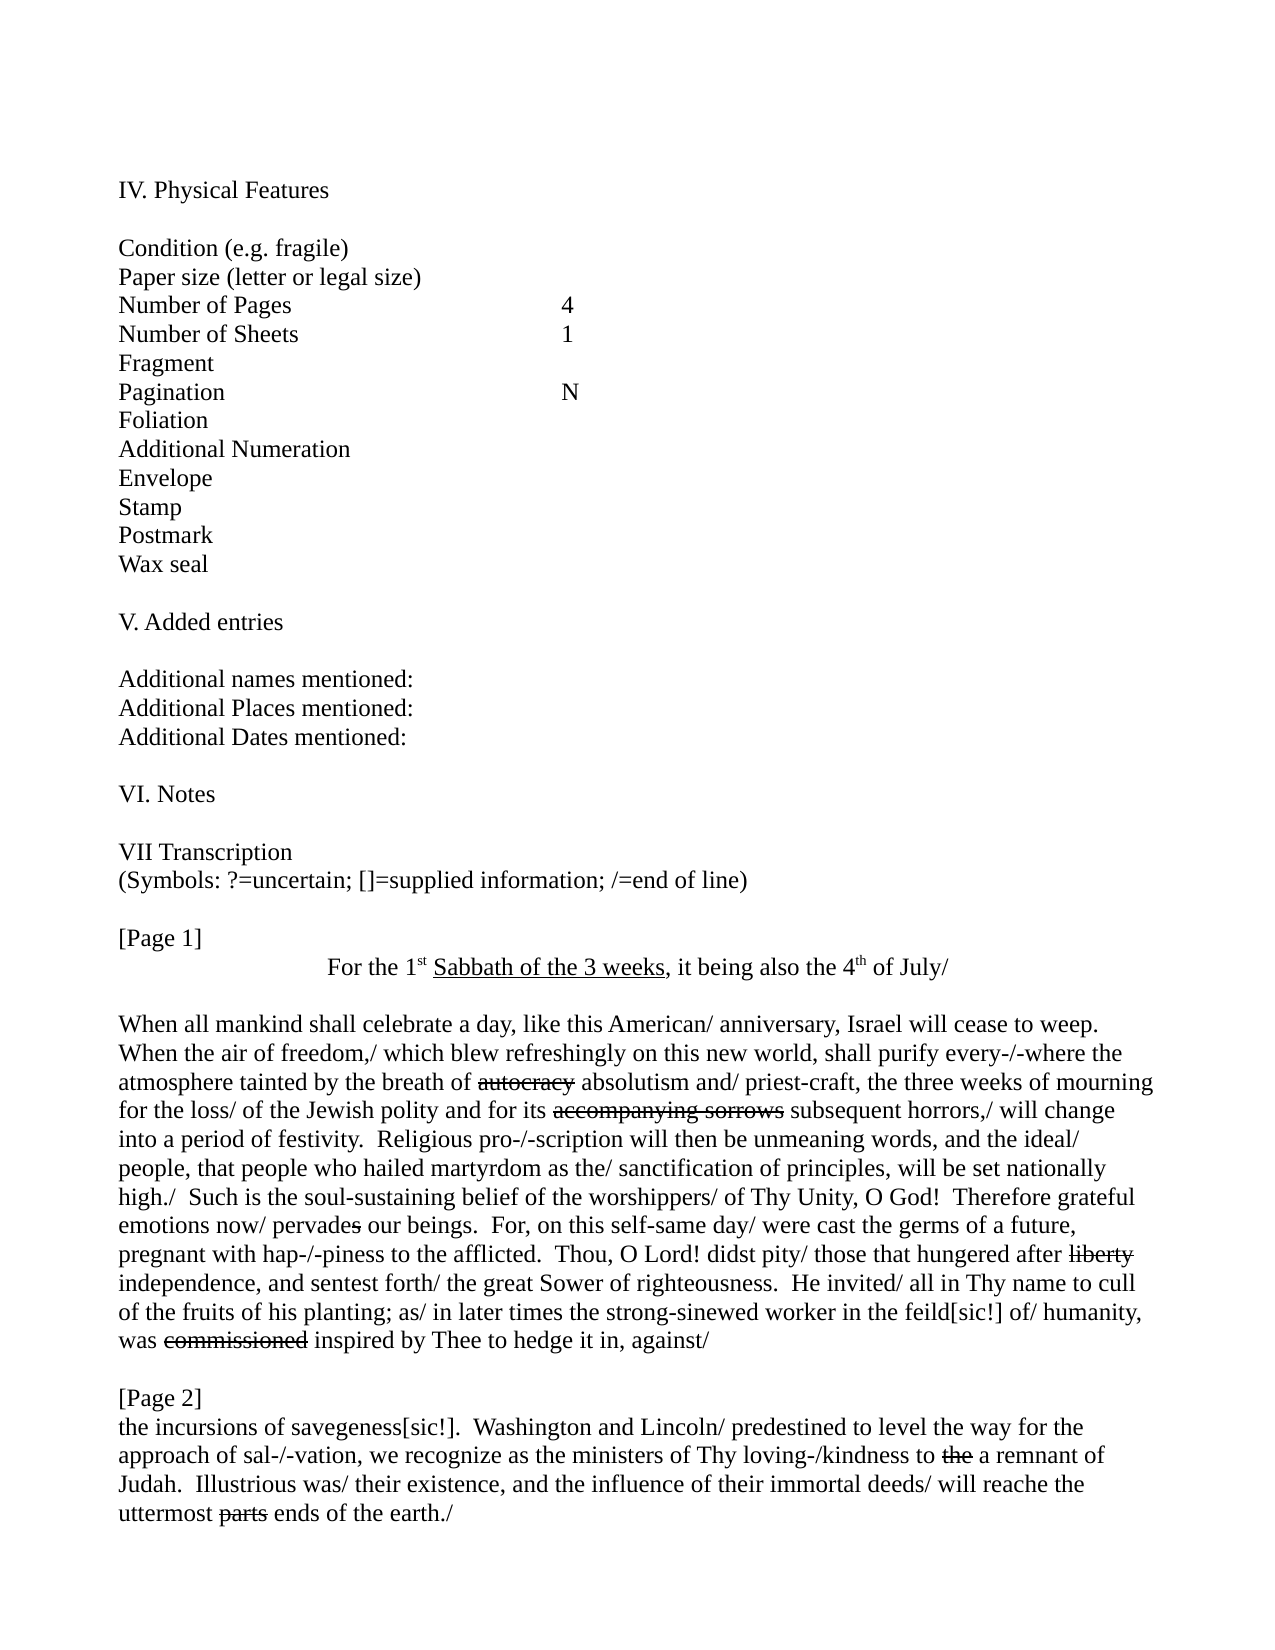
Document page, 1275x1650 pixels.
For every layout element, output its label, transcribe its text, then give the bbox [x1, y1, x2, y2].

text Additional Dates mentioned: [118, 722, 1157, 751]
text When all mankind shall celebrate a day, like this American/ anniversary, Israel will cease to weep. When the air of freedom,/ which blew refreshingly on this new world, shall purify every-/-where the atmosphere tainted by the breath of autocracy absolutism and/ priest-craft, the three weeks of mourning for the loss/ of the Jewish polity and for its accompanying sorrows subsequent horrors,/ will change into a period of festivity. Religious pro-/-scription will then be unmeaning words, and the ideal/ people, that people who hailed martyrdom as the/ sanctification of principles, will be set nationally high./ Such is the soul-sustaining belief of the worshippers/ of Thy Unity, O God! Therefore grateful emotions now/ pervades our beings. For, on this self-same day/ were cast the germs of a future, pregnant with hap-/-piness to the afflicted. Thou, O Lord! didst pity/ those that hungered after liberty independence, and sentest forth/ the great Sower of righteousness. He invited/ all in Thy name to cull of the fruits of his planting; as/ in later times the strong-sinewed worker in the feild[sic!] of/ humanity, was commissioned inspired by Thee to hedge it in, against/ [118, 1009, 1157, 1354]
text Envelope [118, 463, 1157, 492]
text For the 1st Sabbath of the 3 weeks, it being also the 4th of July/ [118, 952, 1157, 981]
text V. Added entries [118, 607, 1157, 636]
text Fragment [118, 348, 1157, 377]
text Foliation [118, 406, 1157, 434]
text Additional Numeration [118, 434, 1157, 463]
text [Page 2] [118, 1383, 1157, 1412]
text Paper size (letter or legal size) [118, 262, 1157, 291]
text [Page 1] [118, 923, 1157, 952]
text Number of Sheets 1 [118, 319, 1157, 348]
text Wax seal [118, 549, 1157, 578]
text Pagination N [118, 377, 1157, 406]
text VII Transcription [118, 837, 1157, 866]
text Additional names mentioned: [118, 664, 1157, 693]
text Number of Pages 4 [118, 291, 1157, 319]
text IV. Physical Features [118, 176, 1157, 204]
text Additional Places mentioned: [118, 693, 1157, 722]
text Condition (e.g. fragile) [118, 233, 1157, 262]
text VI. Notes [118, 779, 1157, 808]
text Stamp [118, 492, 1157, 521]
text the incursions of savegeness[sic!]. Washington and Lincoln/ predestined to level the way for the approach of sal-/-vation, we recognize as the ministers of Thy loving-/kindness to the a remnant of Judah. Illustrious was/ their existence, and the influence of their immortal deeds/ will reache the uttermost parts ends of the earth./ [118, 1412, 1157, 1527]
text (Symbols: ?=uncertain; []=supplied information; /=end of line) [118, 866, 1157, 894]
text Postma rk [118, 521, 1157, 549]
